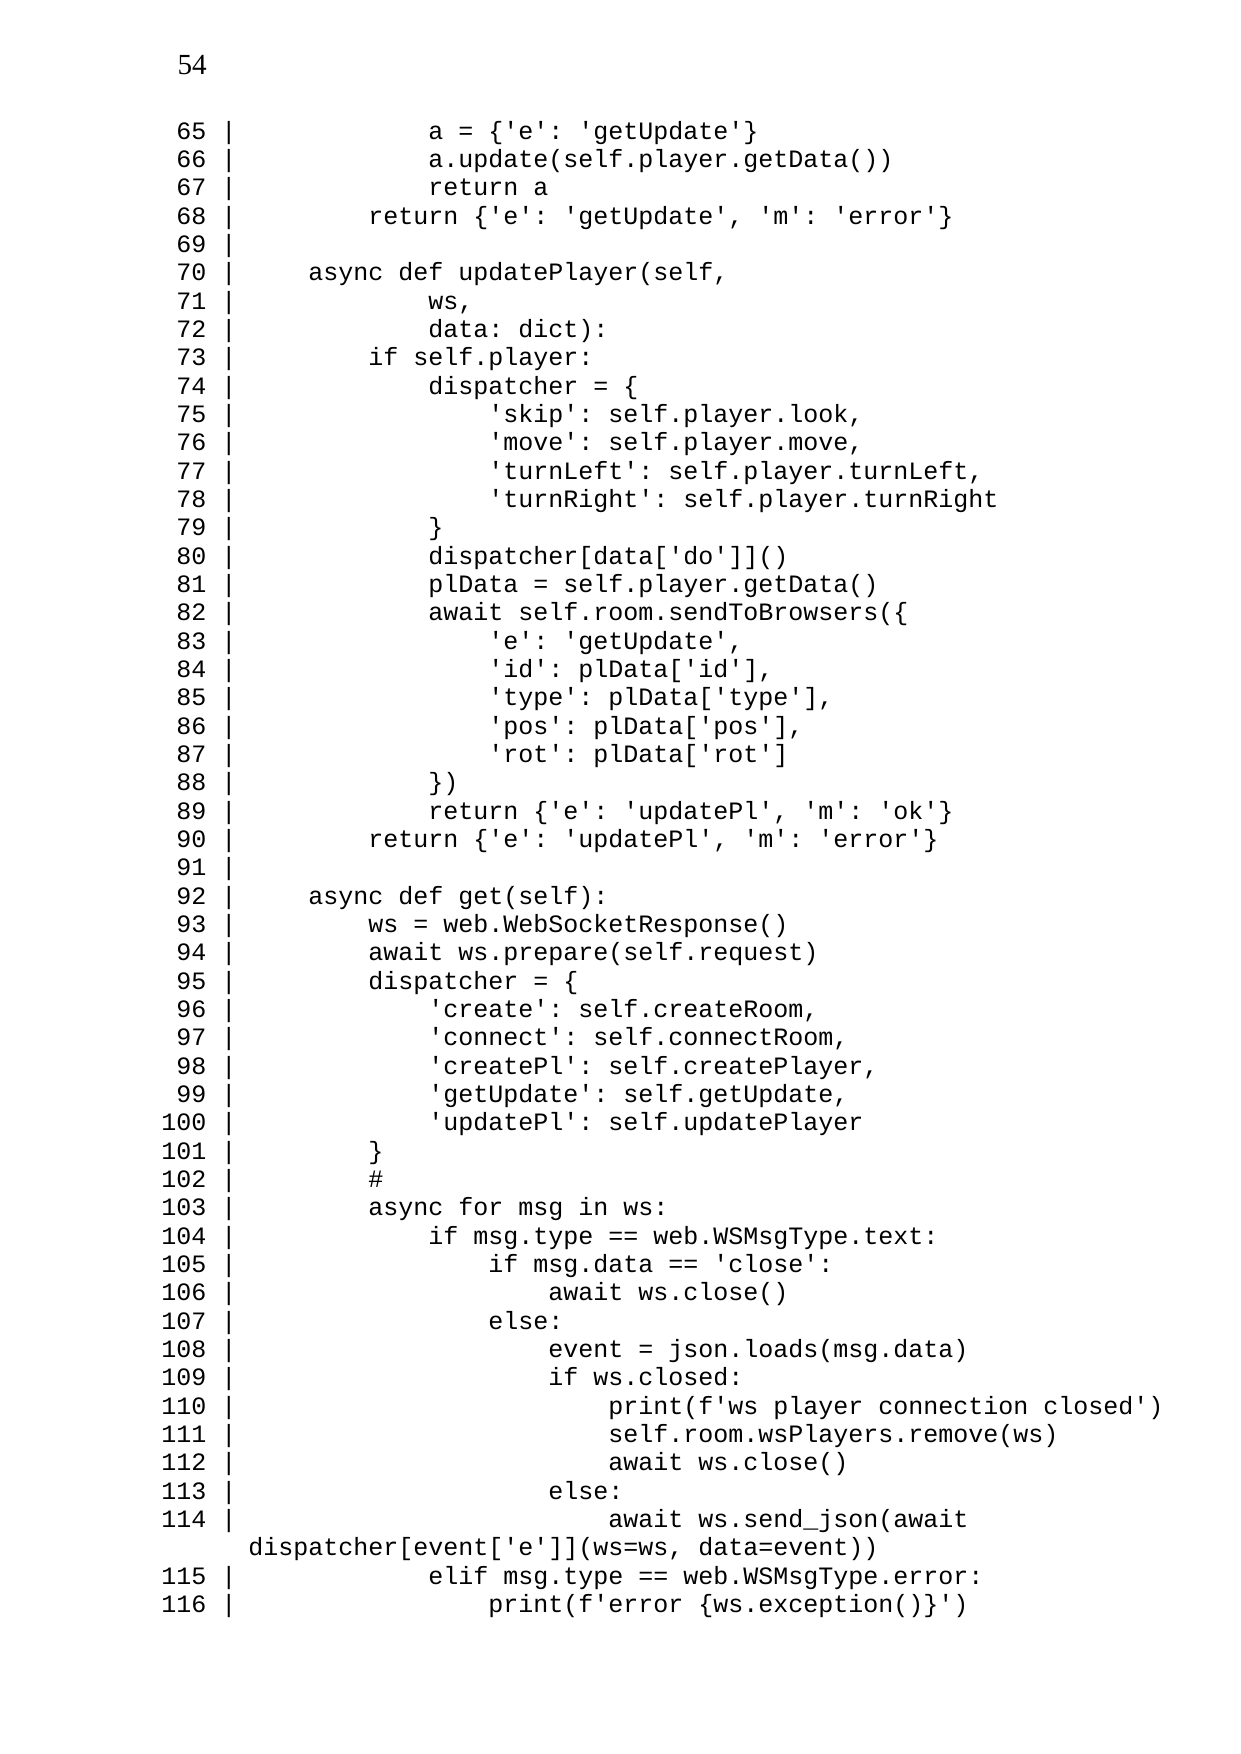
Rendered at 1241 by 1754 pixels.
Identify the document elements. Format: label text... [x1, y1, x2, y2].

list return a [236, 175, 1181, 203]
list if ws.closed: [236, 1365, 1181, 1393]
list } [236, 1138, 1181, 1167]
list 'createPl': self.createPlayer, [236, 1053, 1181, 1082]
list 'updatePl': self.updatePlayer [236, 1110, 1181, 1138]
list 'rot': plData['rot'] [236, 742, 1181, 770]
list 'getUpdate': self.getUpdate, [236, 1082, 1181, 1110]
list dispatcher = { [236, 968, 1181, 997]
list 'move': self.player.move, [236, 430, 1181, 458]
list return {'e': 'getUpdate', 'm': 'error'} [236, 203, 1181, 232]
list else: [236, 1478, 1181, 1507]
list ws = web.WebSocketResponse() [236, 912, 1181, 940]
list async def get(self): [236, 883, 1181, 912]
list await self.room.sendToBrowsers({ [236, 600, 1181, 628]
list async for msg in ws: [236, 1195, 1181, 1223]
list 'connect': self.connectRoom, [236, 1025, 1181, 1053]
list await ws.prepare(self.request) [236, 940, 1181, 968]
list ws, [236, 288, 1181, 317]
list 'e': 'getUpdate', [236, 628, 1181, 657]
list elif msg.type == web.WSMsgType.error: [236, 1563, 1181, 1592]
list data: dict): [236, 317, 1181, 345]
list a = {'e': 'getUpdate'} [236, 118, 1181, 147]
list return {'e': 'updatePl', 'm': 'error'} [236, 827, 1181, 855]
list a.update(self.player.getData()) [236, 147, 1181, 175]
list 'pos': plData['pos'], [236, 713, 1181, 742]
list # [236, 1167, 1181, 1195]
list } [236, 515, 1181, 543]
list 'skip': self.player.look, [236, 402, 1181, 430]
list 'create': self.createRoom, [236, 997, 1181, 1025]
list async def updatePlayer(self, [236, 260, 1181, 288]
list print(f'error {ws.exception()}') [236, 1592, 1181, 1620]
list dispatcher[data['do']]() [236, 543, 1181, 572]
list print(f'ws player connection closed') [236, 1393, 1181, 1422]
list else: [236, 1308, 1181, 1337]
list return {'e': 'updatePl', 'm': 'ok'} [236, 798, 1181, 827]
list dispatcher = { [236, 373, 1181, 402]
list }) [236, 770, 1181, 798]
list await ws.close() [236, 1450, 1181, 1478]
list 'turnLeft': self.player.turnLeft, [236, 458, 1181, 487]
list if msg.type == web.WSMsgType.text: [236, 1223, 1181, 1252]
list 'id': plData['id'], [236, 657, 1181, 685]
list if self.player: [236, 345, 1181, 373]
list await ws.close() [236, 1280, 1181, 1308]
list if msg.data == 'close': [236, 1252, 1181, 1280]
list event = json.loads(msg.data) [236, 1337, 1181, 1365]
list 'type': plData['type'], [236, 685, 1181, 713]
list plData = self.player.getData() [236, 572, 1181, 600]
list self.room.wsPlayers.remove(ws) [236, 1422, 1181, 1450]
list await ws.send_json(await dispatcher[event['e']](ws=ws, data=event)) [236, 1507, 1181, 1563]
list 'turnRight': self.player.turnRight [236, 487, 1181, 515]
